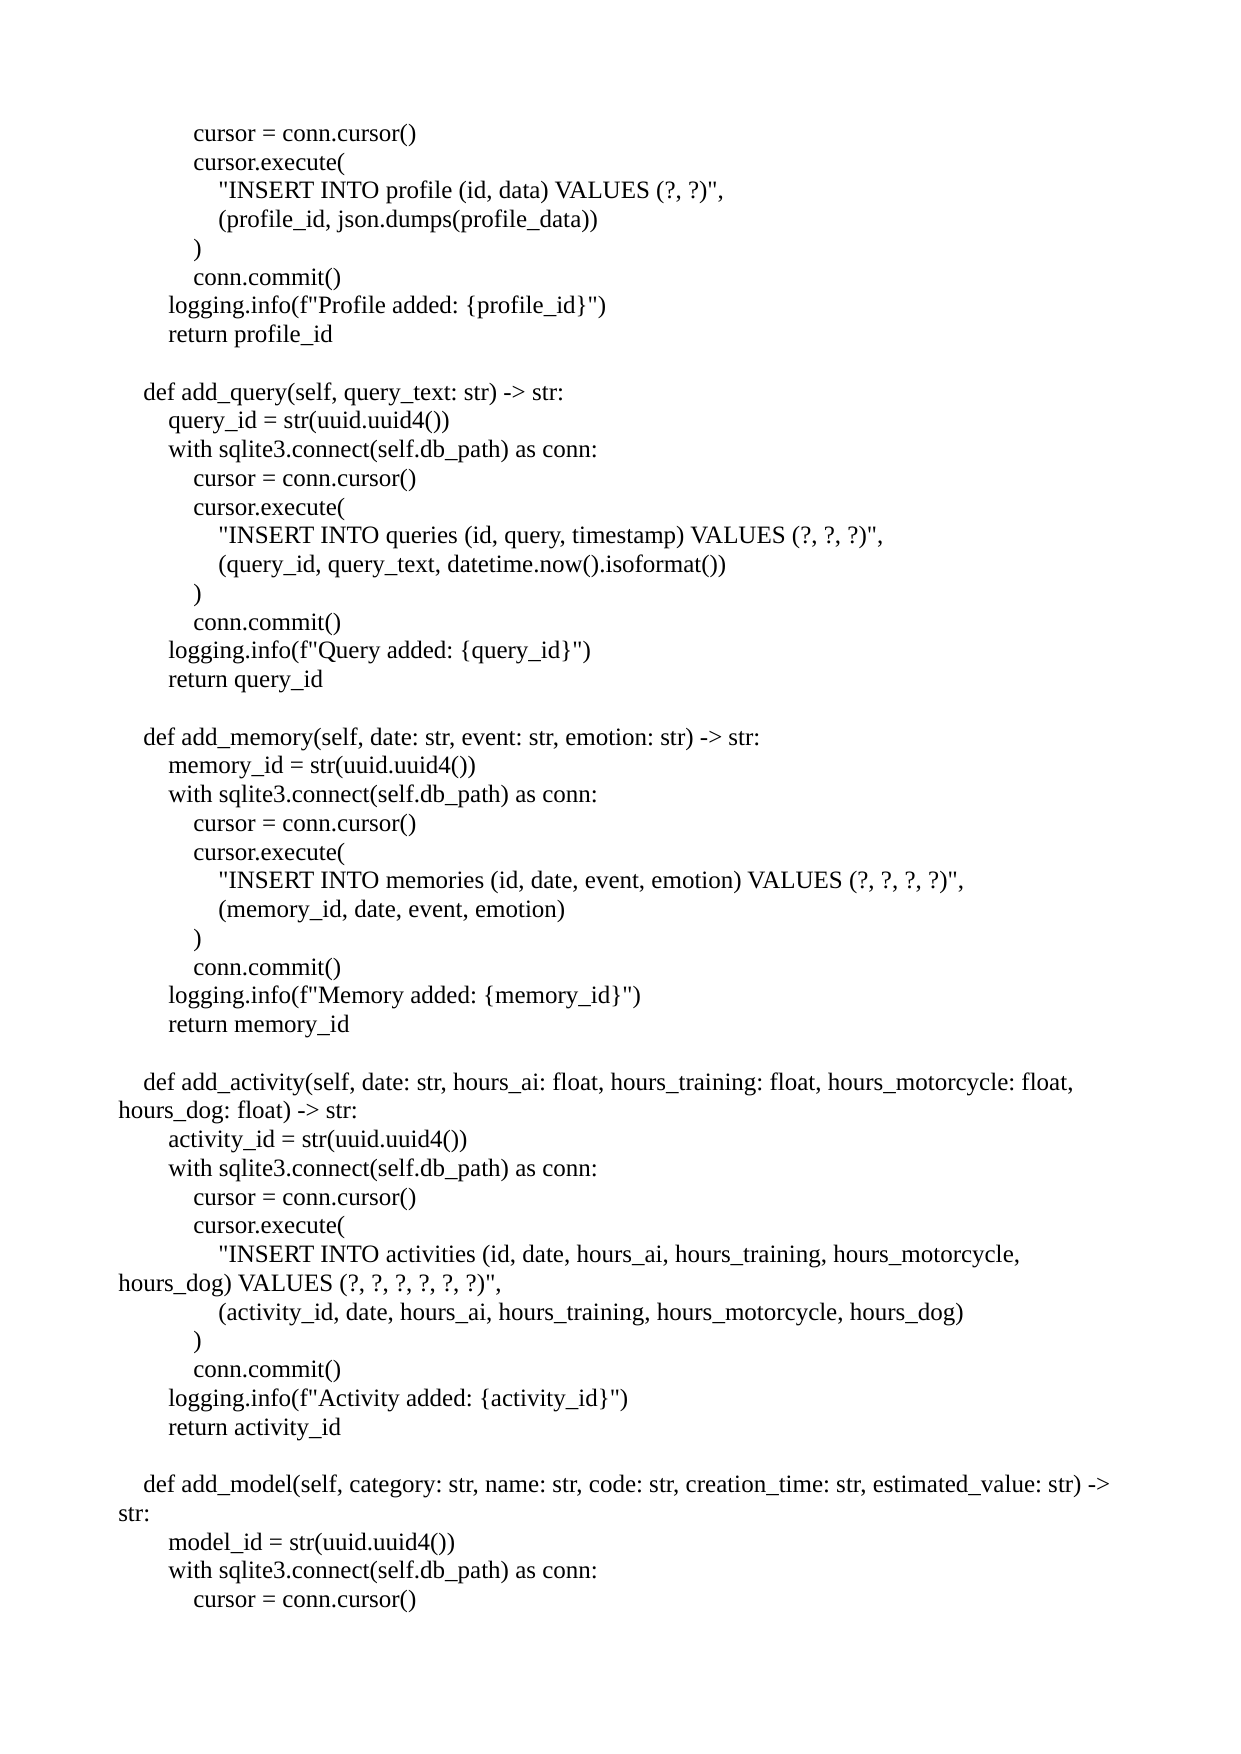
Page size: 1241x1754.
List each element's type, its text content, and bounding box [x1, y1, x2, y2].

text with sqlite3.connect(self.db_path) as conn: [118, 779, 1122, 808]
text (profile_id, json.dumps(profile_data)) [118, 204, 1122, 233]
text cursor = conn.cursor() [118, 463, 1122, 492]
text conn.commit() [118, 952, 1122, 981]
text cursor.execute( [118, 837, 1122, 866]
text with sqlite3.connect(self.db_path) as conn: [118, 434, 1122, 463]
text "INSERT INTO queries (id, query, timestamp) VALUES (?, ?, ?)", [118, 521, 1122, 549]
text ) [118, 578, 1122, 607]
text return profile_id [118, 319, 1122, 348]
text with sqlite3.connect(self.db_path) as conn: [118, 1556, 1122, 1584]
text memory_id = str(uuid.uuid4()) [118, 751, 1122, 779]
text model_id = str(uuid.uuid4()) [118, 1527, 1122, 1556]
text cursor.execute( [118, 492, 1122, 521]
text cursor = conn.cursor() [118, 1182, 1122, 1211]
text cursor = conn.cursor() [118, 1584, 1122, 1613]
text ) [118, 233, 1122, 262]
text "INSERT INTO memories (id, date, event, emotion) VALUES (?, ?, ?, ?)", [118, 866, 1122, 894]
text "INSERT INTO activities (id, date, hours_ai, hours_training, hours_motorcycle, hours_dog) VALUES (?, ?, ?, ?, ?, ?)", [118, 1239, 1122, 1297]
text def add_activity(self, date: str, hours_ai: float, hours_training: float, hours_motorcycle: float, hours_dog: float) -> str: [118, 1067, 1122, 1124]
text ) [118, 1326, 1122, 1354]
text logging.info(f"Profile added: {profile_id}") [118, 291, 1122, 319]
text (activity_id, date, hours_ai, hours_training, hours_motorcycle, hours_dog) [118, 1297, 1122, 1326]
text def add_memory(self, date: str, event: str, emotion: str) -> str: [118, 722, 1122, 751]
text cursor.execute( [118, 147, 1122, 176]
text (memory_id, date, event, emotion) [118, 894, 1122, 923]
text def add_query(self, query_text: str) -> str: [118, 377, 1122, 406]
text cursor = conn.cursor() [118, 808, 1122, 837]
text "INSERT INTO profile (id, data) VALUES (?, ?)", [118, 176, 1122, 204]
text conn.commit() [118, 1354, 1122, 1383]
text logging.info(f"Memory added: {memory_id}") [118, 981, 1122, 1009]
text logging.info(f"Activity added: {activity_id}") [118, 1383, 1122, 1412]
text cursor = conn.cursor() [118, 118, 1122, 147]
text ) [118, 923, 1122, 952]
text logging.info(f"Query added: {query_id}") [118, 636, 1122, 664]
text cursor.execute( [118, 1211, 1122, 1239]
text conn.commit() [118, 262, 1122, 291]
text conn.commit() [118, 607, 1122, 636]
text (query_id, query_text, datetime.now().isoformat()) [118, 549, 1122, 578]
text return query_id [118, 664, 1122, 693]
text def add_model(self, category: str, name: str, code: str, creation_time: str, estimated_value: str) -> str: [118, 1469, 1122, 1527]
text with sqlite3.connect(self.db_path) as conn: [118, 1153, 1122, 1182]
text return activity_id [118, 1412, 1122, 1441]
text return memory_id [118, 1009, 1122, 1038]
text query_id = str(uuid.uuid4()) [118, 406, 1122, 434]
text activity_id = str(uuid.uuid4()) [118, 1124, 1122, 1153]
